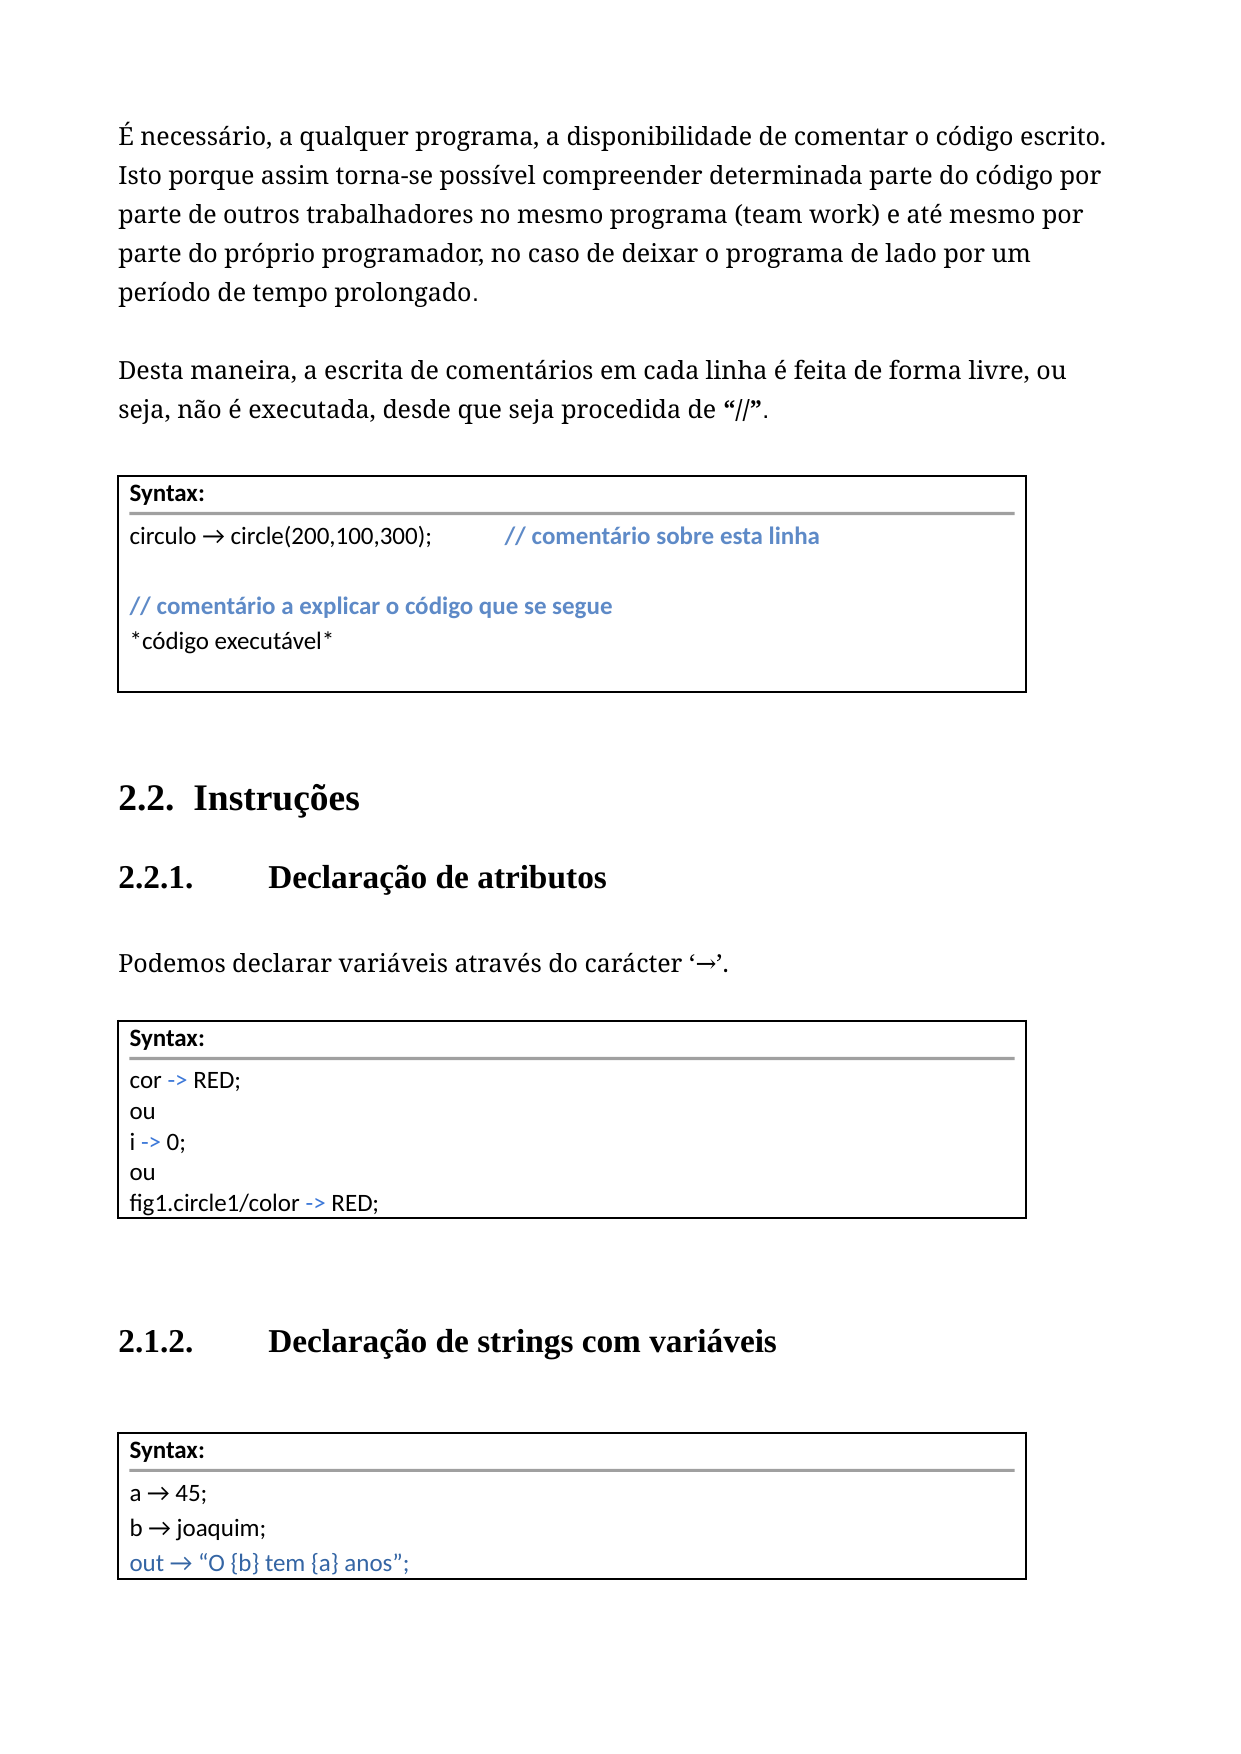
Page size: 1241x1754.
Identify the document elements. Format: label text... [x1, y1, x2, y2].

text Desta maneira, a escrita de comentários em cada linha é feita de forma livre, ou seja, não é executada, desde que seja procedida de “//”. [118, 352, 1122, 426]
table_header Syntax: a → 45; b → joaquim; out → “O {b} tem {a} anos”; [119, 1434, 1025, 1578]
table_header Syntax: circulo → circle(200,100,300); // comentário sobre esta linha // comentário a explicar o código que se segue *código executável* [119, 477, 1025, 691]
table_header Syntax: cor -> RED; ou i -> 0; ou fig1.circle1/color -> RED; [119, 1022, 1025, 1217]
text É necessário, a qualquer programa, a disponibilidade de comentar o código escrito. Isto porque assim torna-se possível compreender determinada parte do código por parte de outros trabalhadores no mesmo programa (team work) e até mesmo por parte do próprio programador, no caso de deixar o programa de lado por um período de tempo prolongado. [118, 118, 1122, 309]
text Podemos declarar variáveis através do carácter ‘→’. [118, 959, 1122, 976]
text 2.2. Instruções [118, 776, 1122, 819]
text 2.2.1. Declaração de atributos [118, 857, 1122, 895]
text 2.1.2. Declaração de strings com variáveis [118, 1321, 1122, 1359]
